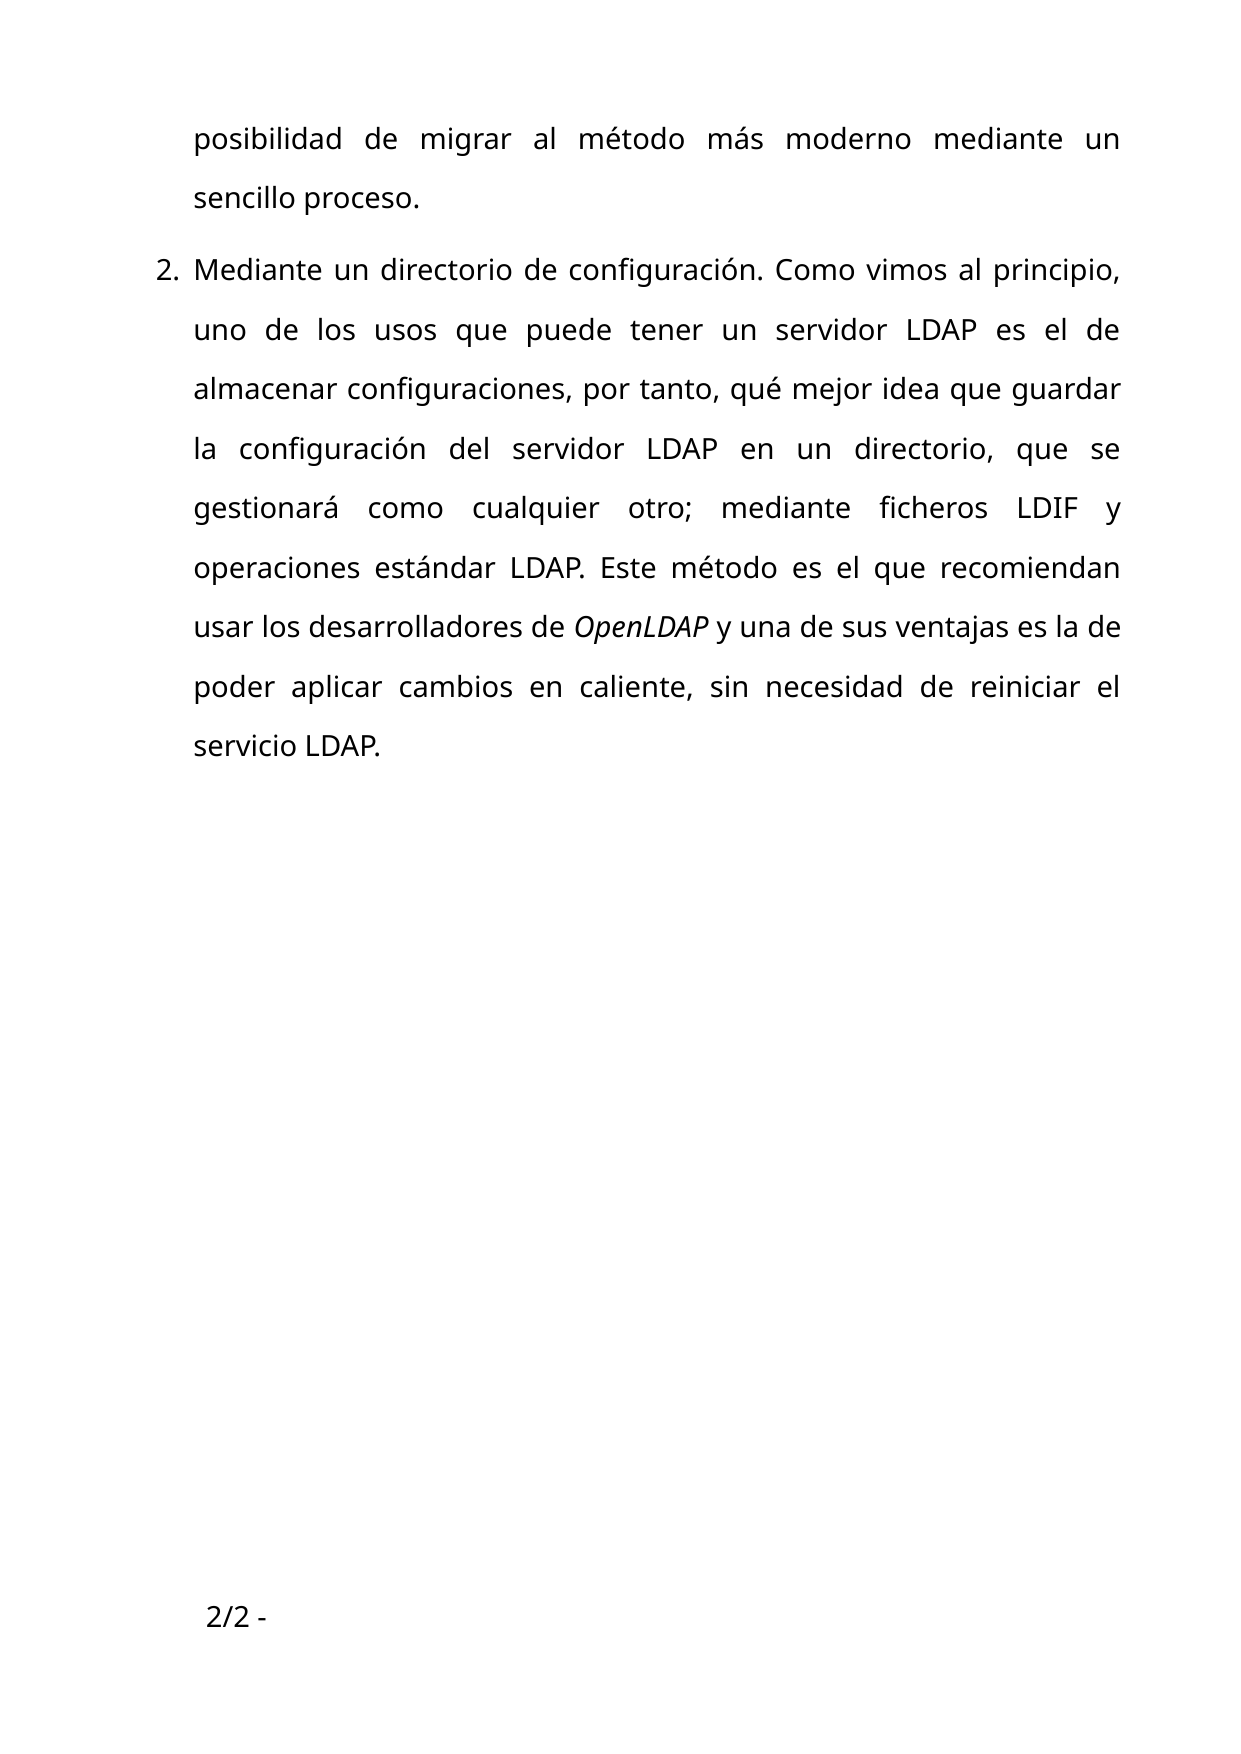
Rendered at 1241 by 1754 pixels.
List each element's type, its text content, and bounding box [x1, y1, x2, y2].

list posibilidad de migrar al método más moderno mediante un sencillo proceso. [156, 118, 1122, 217]
list Mediante un directorio de configuración. Como vimos al principio, uno de los usos que puede tener un servidor LDAP es el de almacenar configuraciones, por tanto, qué mejor idea que guardar la configuración del servidor LDAP en un directorio, que se gestionará como cualquier otro; mediante ficheros LDIF y operaciones estándar LDAP. Este método es el que recomiendan usar los desarrolladores de OpenLDAP y una de sus ventajas es la de poder aplicar cambios en caliente, sin necesidad de reiniciar el servicio LDAP. [156, 249, 1122, 765]
